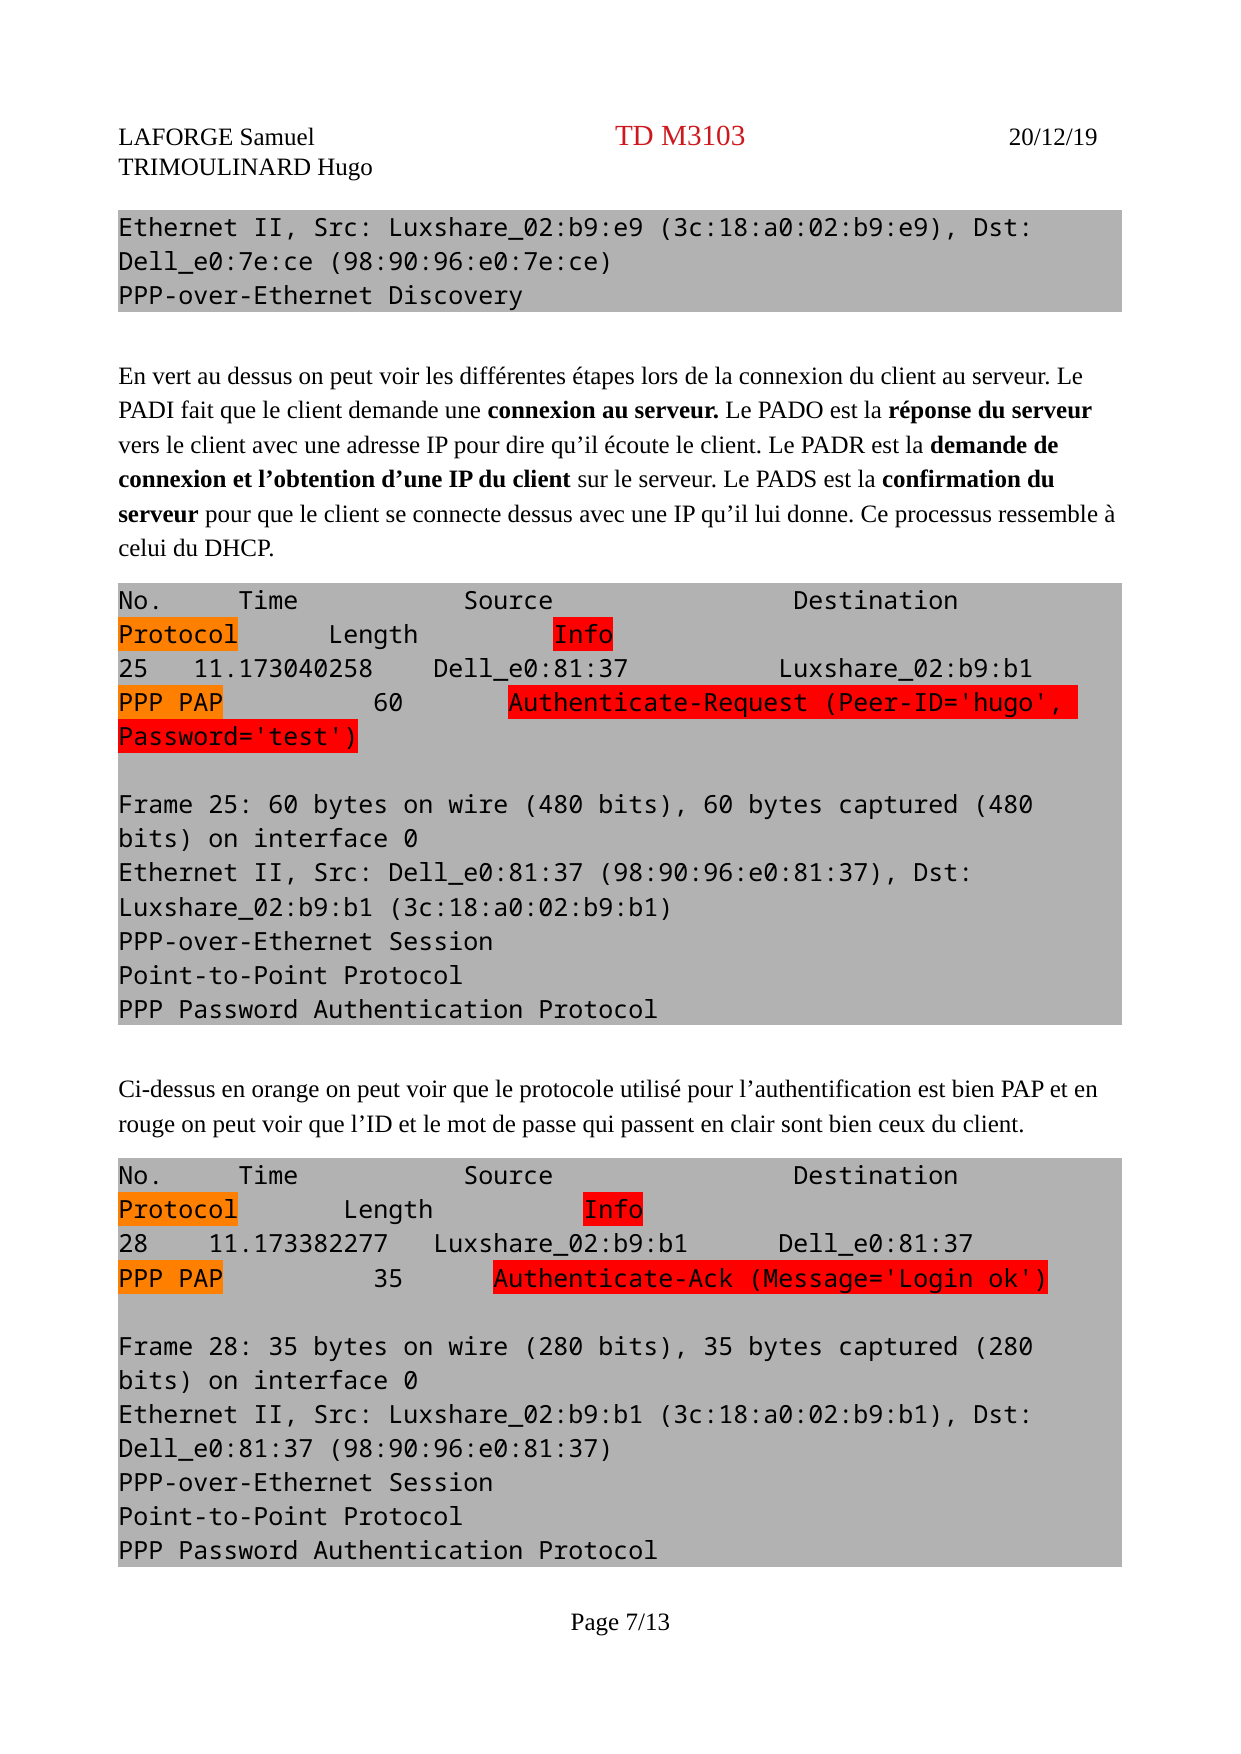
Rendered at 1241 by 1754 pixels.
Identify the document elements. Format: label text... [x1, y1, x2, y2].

text Ci-dessus en orange on peut voir que le protocole utilisé pour l’authentification est bien PAP et en rouge on peut voir que l’ID et le mot de passe qui passent en clair sont bien ceux du client. [118, 1074, 1122, 1138]
text No. Time Source Destination Protocol Length Info [118, 583, 1122, 651]
text PPP-over-Ethernet Discovery [118, 278, 1122, 312]
text PPP-over-Ethernet Session [118, 1464, 1122, 1499]
text 25 11.173040258 Dell_e0:81:37 Luxshare_02:b9:b1 PPP PAP 60 Authenticate-Request (Peer-ID='hugo', Password='test') [118, 651, 1122, 753]
text Point-to-Point Protocol [118, 957, 1122, 991]
text 28 11.173382277 Luxshare_02:b9:b1 Dell_e0:81:37 PPP PAP 35 Authenticate-Ack (Message='Login ok') [118, 1226, 1122, 1294]
text PPP Password Authentication Protocol [118, 991, 1122, 1025]
text Ethernet II, Src: Dell_e0:81:37 (98:90:96:e0:81:37), Dst: Luxshare_02:b9:b1 (3c:18:a0:02:b9:b1) [118, 855, 1122, 923]
text PPP Password Authentication Protocol [118, 1533, 1122, 1567]
text Frame 28: 35 bytes on wire (280 bits), 35 bytes captured (280 bits) on interface 0 [118, 1328, 1122, 1396]
text PPP-over-Ethernet Session [118, 923, 1122, 957]
text Frame 25: 60 bytes on wire (480 bits), 60 bytes captured (480 bits) on interface 0 [118, 787, 1122, 855]
text Ethernet II, Src: Luxshare_02:b9:e9 (3c:18:a0:02:b9:e9), Dst: Dell_e0:7e:ce (98:90:96:e0:7e:ce) [118, 210, 1122, 278]
text Point-to-Point Protocol [118, 1499, 1122, 1533]
text En vert au dessus on peut voir les différentes étapes lors de la connexion du client au serveur. Le PADI fait que le client demande une connexion au serveur. Le PADO est la réponse du serveur vers le client avec une adresse IP pour dire qu’il écoute le client. Le PADR est la demande de connexion et l’obtention d’une IP du client sur le serveur. Le PADS est la confirmation du serveur pour que le client se connecte dessus avec une IP qu’il lui donne. Ce processus ressemble à celui du DHCP. [118, 361, 1122, 562]
text Ethernet II, Src: Luxshare_02:b9:b1 (3c:18:a0:02:b9:b1), Dst: Dell_e0:81:37 (98:90:96:e0:81:37) [118, 1396, 1122, 1464]
text No. Time Source Destination Protocol Length Info [118, 1158, 1122, 1226]
